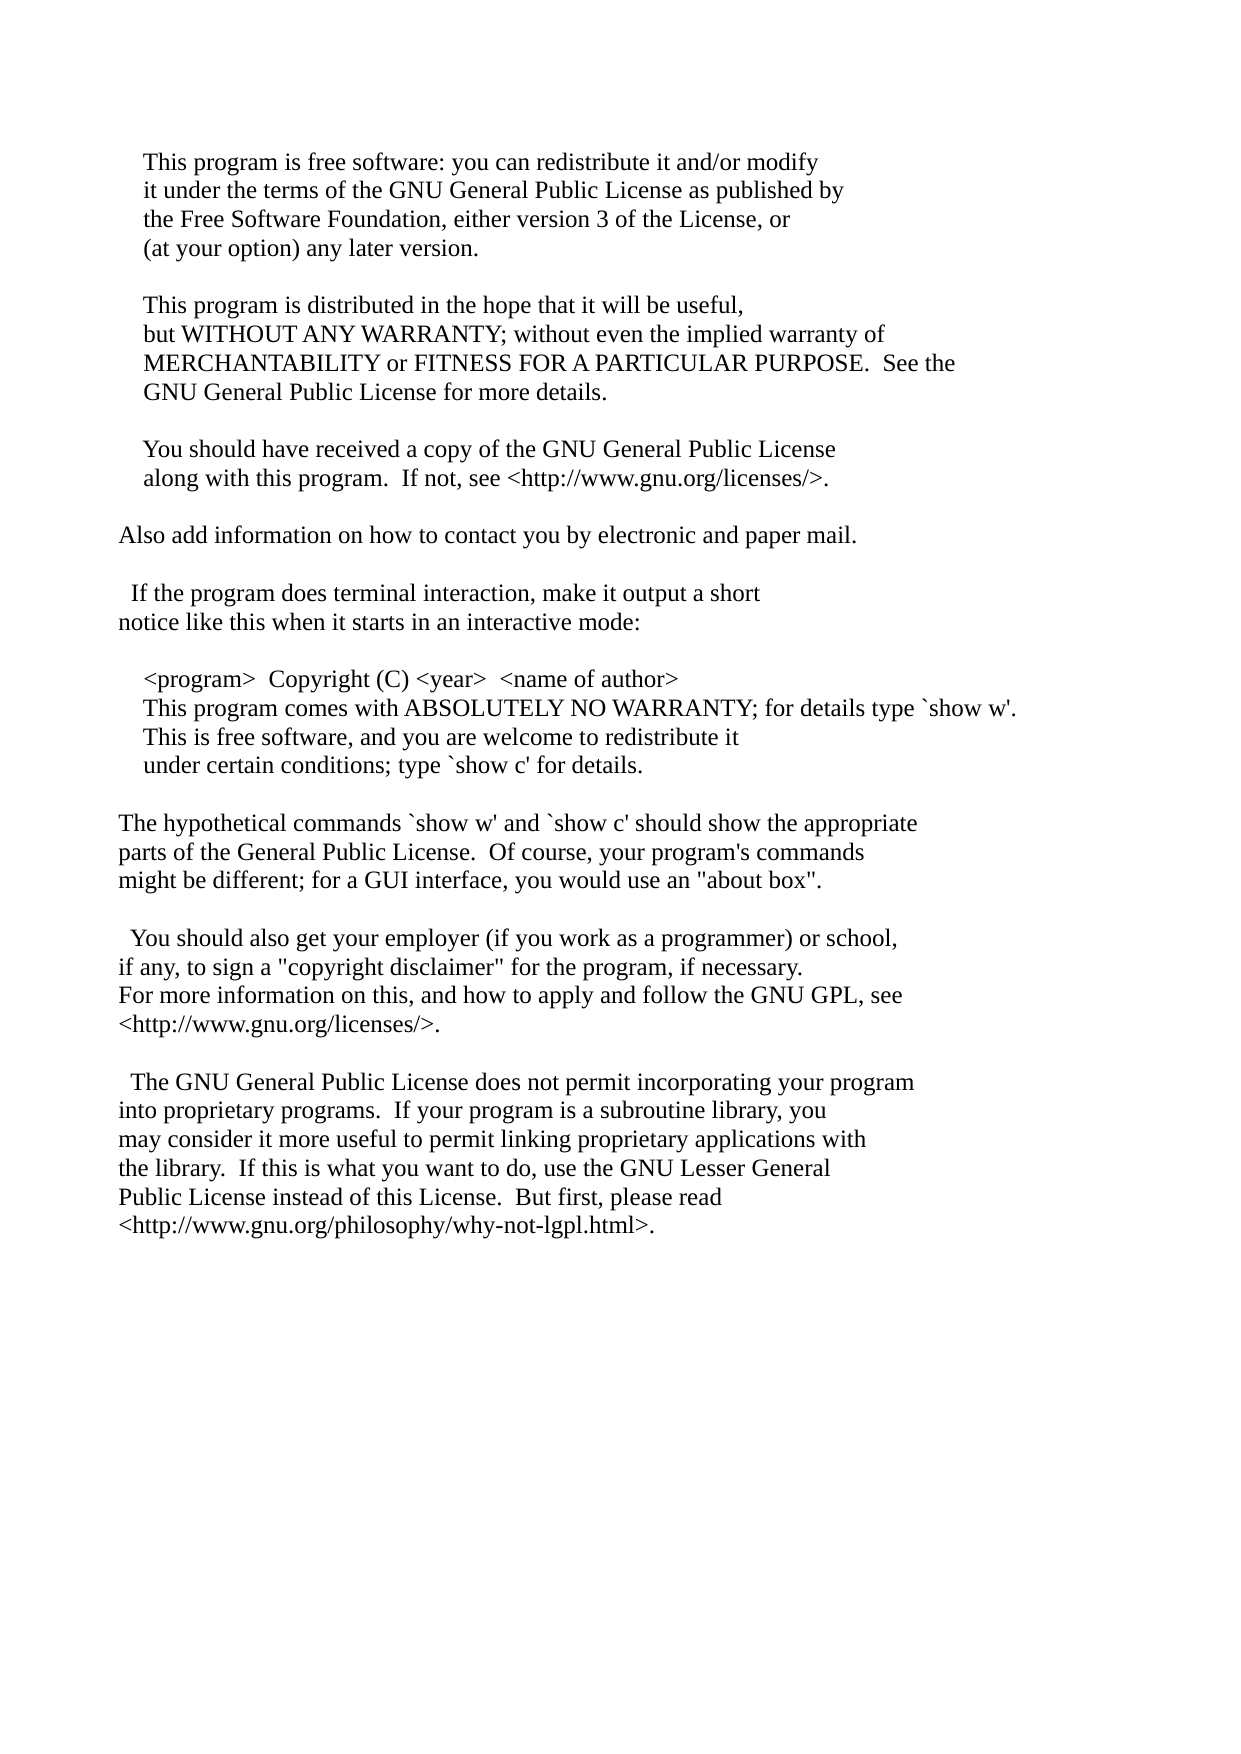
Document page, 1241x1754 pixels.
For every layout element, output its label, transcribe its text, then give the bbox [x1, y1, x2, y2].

text may consider it more useful to permit linking proprietary applications with [118, 1124, 1122, 1153]
text into proprietary programs. If your program is a subroutine library, you [118, 1096, 1122, 1124]
text might be different; for a GUI interface, you would use an "about box". [118, 866, 1122, 894]
text You should also get your employer (if you work as a programmer) or school, [118, 923, 1122, 952]
text along with this program. If not, see <http://www.gnu.org/licenses/>. [118, 463, 1122, 492]
text parts of the General Public License. Of course, your program's commands [118, 837, 1122, 866]
text <http://www.gnu.org/licenses/>. [118, 1009, 1122, 1038]
text The hypothetical commands `show w' and `show c' should show the appropriate [118, 808, 1122, 837]
text if any, to sign a "copyright disclaimer" for the program, if necessary. [118, 952, 1122, 981]
text it under the terms of the GNU General Public License as published by [118, 176, 1122, 204]
text If the program does terminal interaction, make it output a short [118, 578, 1122, 607]
text but WITHOUT ANY WARRANTY; without even the implied warranty of [118, 319, 1122, 348]
text <program> Copyright (C) <year> <name of author> [118, 664, 1122, 693]
text <http://www.gnu.org/philosophy/why-not-lgpl.html>. [118, 1211, 1122, 1239]
text You should have received a copy of the GNU General Public License [118, 434, 1122, 463]
text This program is free software: you can redistribute it and/or modify [118, 147, 1122, 176]
text For more information on this, and how to apply and follow the GNU GPL, see [118, 981, 1122, 1009]
text the Free Software Foundation, either version 3 of the License, or [118, 204, 1122, 233]
text the library. If this is what you want to do, use the GNU Lesser General [118, 1153, 1122, 1182]
text under certain conditions; type `show c' for details. [118, 751, 1122, 779]
text The GNU General Public License does not permit incorporating your program [118, 1067, 1122, 1096]
text This program is distributed in the hope that it will be useful, [118, 291, 1122, 319]
text This is free software, and you are welcome to redistribute it [118, 722, 1122, 751]
text GNU General Public License for more details. [118, 377, 1122, 406]
text MERCHANTABILITY or FITNESS FOR A PARTICULAR PURPOSE. See the [118, 348, 1122, 377]
text (at your option) any later version. [118, 233, 1122, 262]
text Public License instead of this License. But first, please read [118, 1182, 1122, 1211]
text notice like this when it starts in an interactive mode: [118, 607, 1122, 636]
text This program comes with ABSOLUTELY NO WARRANTY; for details type `show w'. [118, 693, 1122, 722]
text Also add information on how to contact you by electronic and paper mail. [118, 521, 1122, 549]
